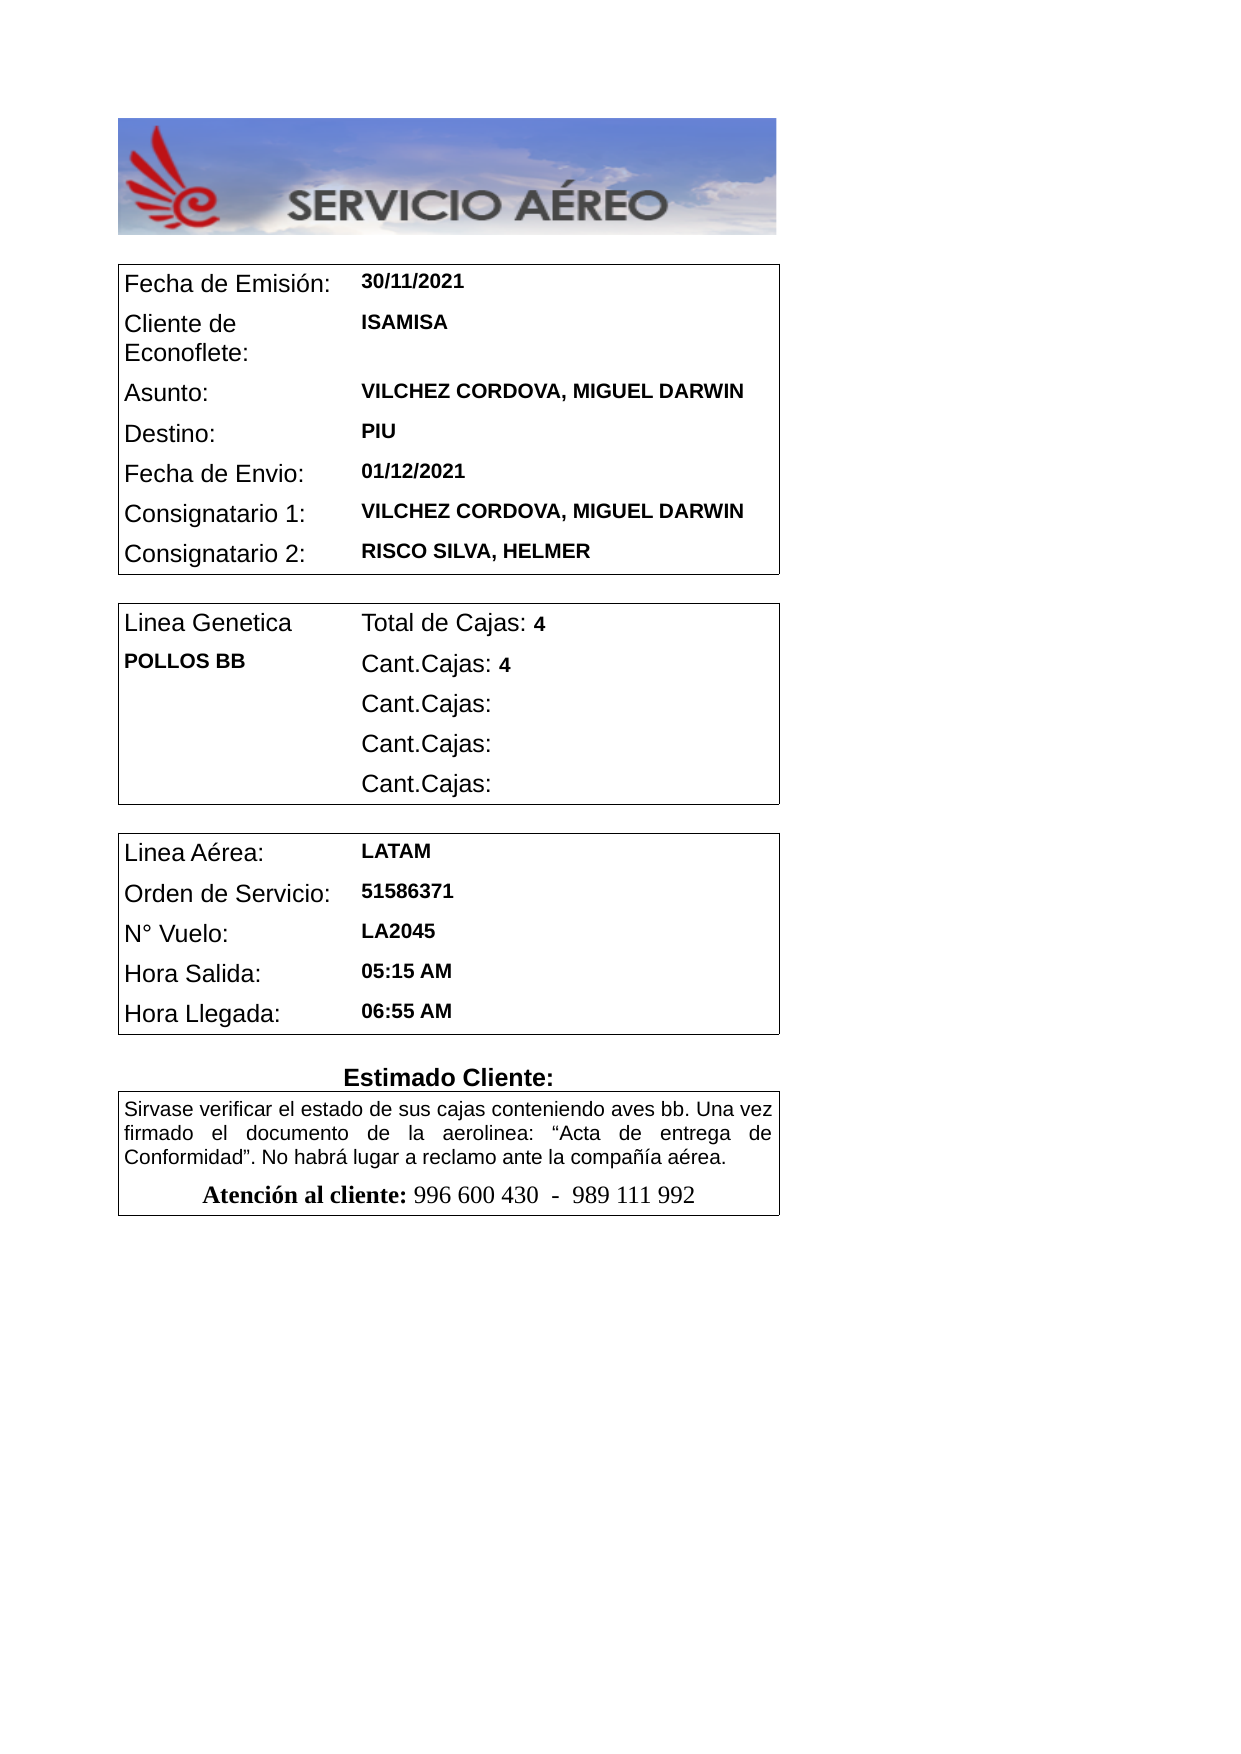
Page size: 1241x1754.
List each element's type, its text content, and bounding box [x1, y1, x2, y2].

table_cell 06:55 AM [356, 994, 779, 1034]
table_cell Sirvase verificar el estado de sus cajas conteniendo aves bb. Una vez firmado el documento de la aerolinea: “Acta de entrega de Conformidad”. No habrá lugar a reclamo ante la compañía aérea. [119, 1092, 779, 1175]
table_cell [119, 683, 356, 723]
table_cell Atención al cliente: 996 600 430 - 989 111 992 [119, 1175, 779, 1215]
table_cell Cliente de Econoflete: [119, 304, 356, 373]
table_cell [356, 575, 779, 603]
table_cell Cant.Cajas: [356, 683, 779, 723]
table_cell Total de Cajas: 4 [356, 604, 779, 643]
table_cell Destino: [119, 413, 356, 453]
table_cell 05:15 AM [356, 953, 779, 993]
table_cell POLLOS BB [119, 643, 356, 683]
table_header Fecha de Emisión: [119, 265, 356, 304]
table_cell Asunto: [119, 373, 356, 413]
table_cell [118, 575, 356, 603]
table_cell VILCHEZ CORDOVA, MIGUEL DARWIN [356, 373, 779, 413]
table_header 30/11/2021 [356, 265, 779, 304]
picture [118, 118, 777, 235]
table_cell Estimado Cliente: [118, 1035, 779, 1091]
table_cell RISCO SILVA, HELMER [356, 534, 779, 574]
table_cell Linea Aérea: [119, 834, 356, 873]
table_cell Consignatario 1: [119, 493, 356, 533]
table_cell [356, 805, 779, 833]
table_cell VILCHEZ CORDOVA, MIGUEL DARWIN [356, 493, 779, 533]
table_cell Linea Genetica [119, 604, 356, 643]
table_cell [118, 805, 356, 833]
table_cell Hora Salida: [119, 953, 356, 993]
table_cell [119, 723, 356, 763]
table_cell N° Vuelo: [119, 913, 356, 953]
table_cell Consignatario 2: [119, 534, 356, 574]
table_cell [119, 764, 356, 804]
table_cell Hora Llegada: [119, 994, 356, 1034]
table_cell ISAMISA [356, 304, 779, 373]
table_cell Cant.Cajas: [356, 764, 779, 804]
table_cell 01/12/2021 [356, 453, 779, 493]
table_cell PIU [356, 413, 779, 453]
table_cell Orden de Servicio: [119, 873, 356, 913]
table_cell LATAM [356, 834, 779, 873]
table_cell LA2045 [356, 913, 779, 953]
table_cell 51586371 [356, 873, 779, 913]
table_cell Fecha de Envio: [119, 453, 356, 493]
table_cell Cant.Cajas: 4 [356, 643, 779, 683]
table_cell Cant.Cajas: [356, 723, 779, 763]
